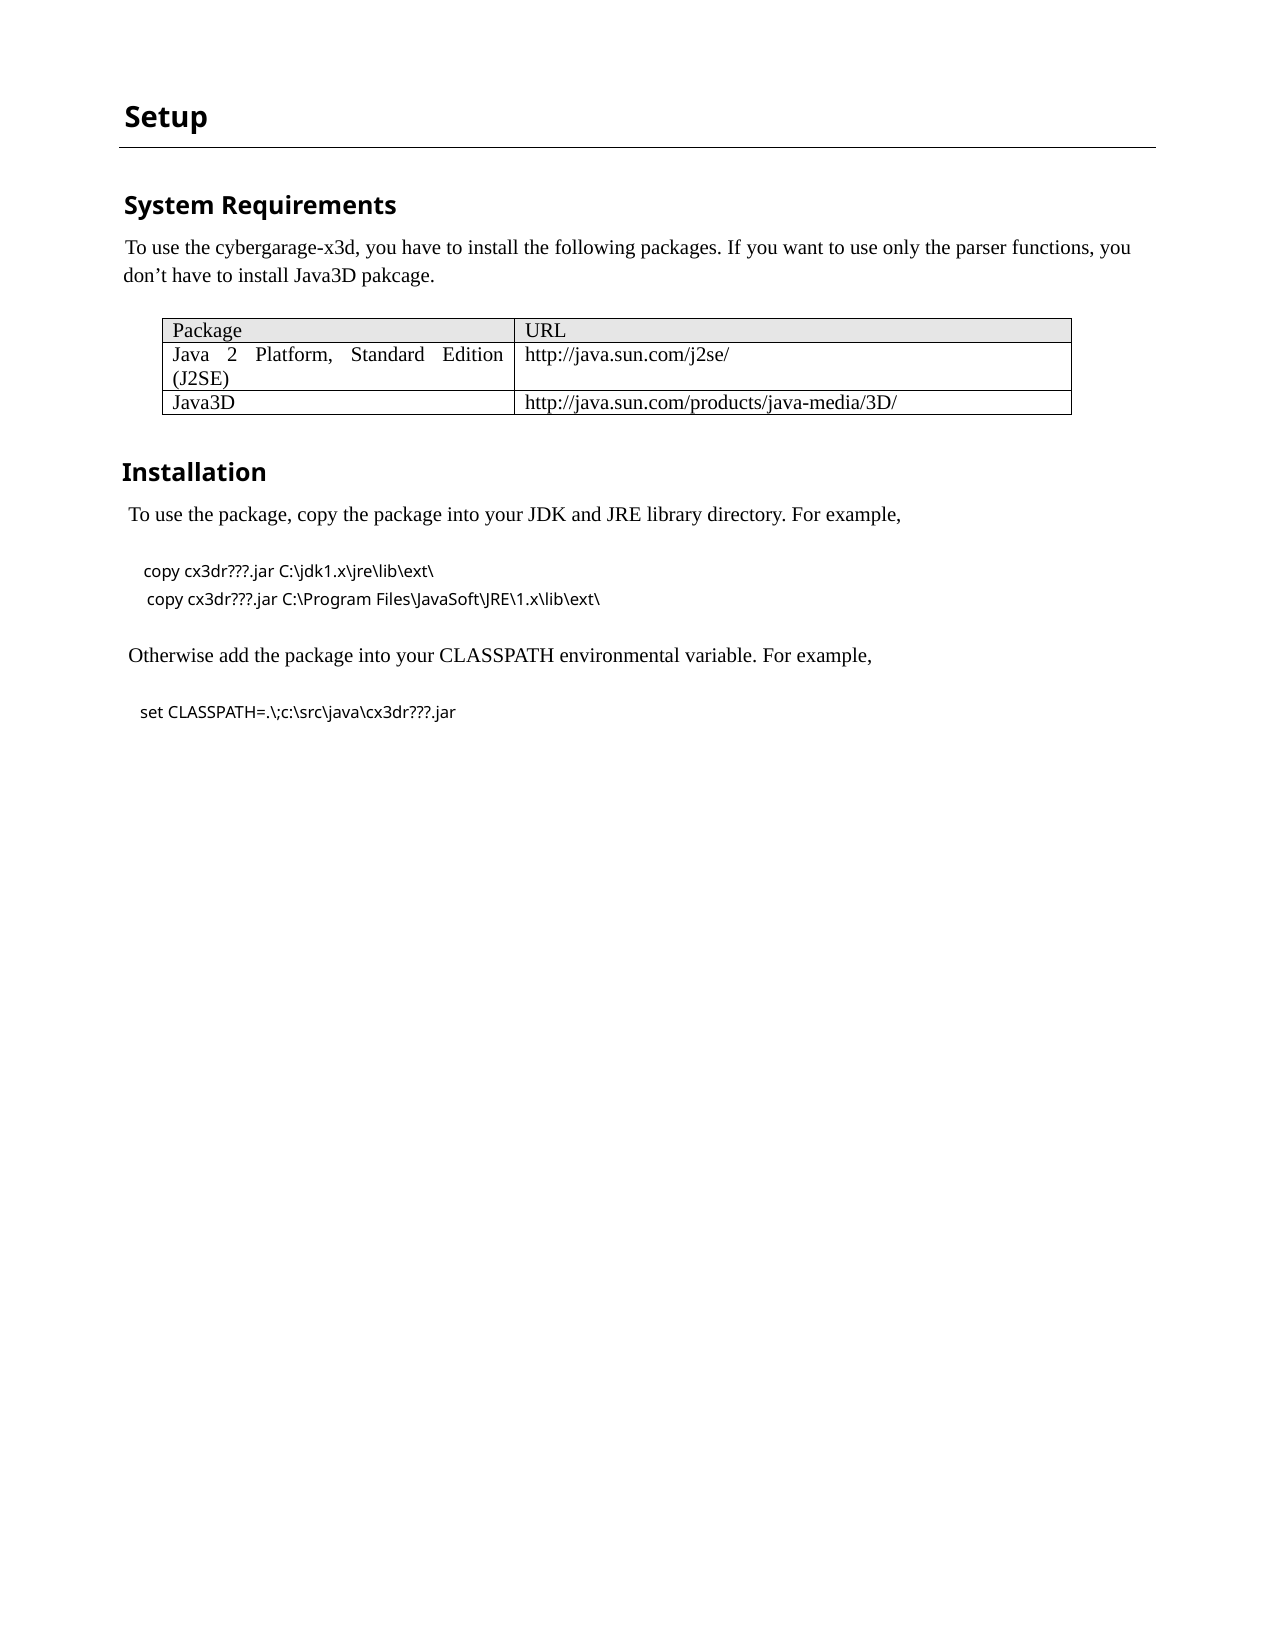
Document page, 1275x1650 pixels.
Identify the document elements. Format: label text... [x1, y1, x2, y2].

subtitle System Requirements [119, 176, 1156, 233]
table_cell http://java.sun.com/j2se/ [515, 343, 1071, 389]
text set CLASSPATH=.\;c:\src\java\cx3dr???.jar [138, 698, 1156, 726]
text copy cx3dr???.jar C:\Program Files\JavaSoft\JRE\1.x\lib\ext\ [138, 585, 1156, 613]
text To use the cybergarage-x3d, you have to install the following packages. If you want to use only the parser functions, you don’t have to install Java3D pakcage. [119, 233, 1156, 290]
text copy cx3dr???.jar C:\jdk1.x\jre\lib\ext\ [138, 556, 1156, 585]
text To use the package, copy the package into your JDK and JRE library directory. For example, [119, 500, 1156, 528]
table_header URL [515, 319, 1071, 342]
table_cell http://java.sun.com/products/java-media/3D/ [515, 391, 1071, 414]
table_cell Java3D [163, 391, 514, 414]
table_cell Java 2 Platform, Standard Edition (J2SE) [163, 343, 514, 389]
text Otherwise add the package into your CLASSPATH environmental variable. For example, [119, 641, 1156, 670]
subtitle Installation [119, 443, 1156, 500]
table_header Package [163, 319, 514, 342]
subtitle Setup [119, 88, 1156, 147]
